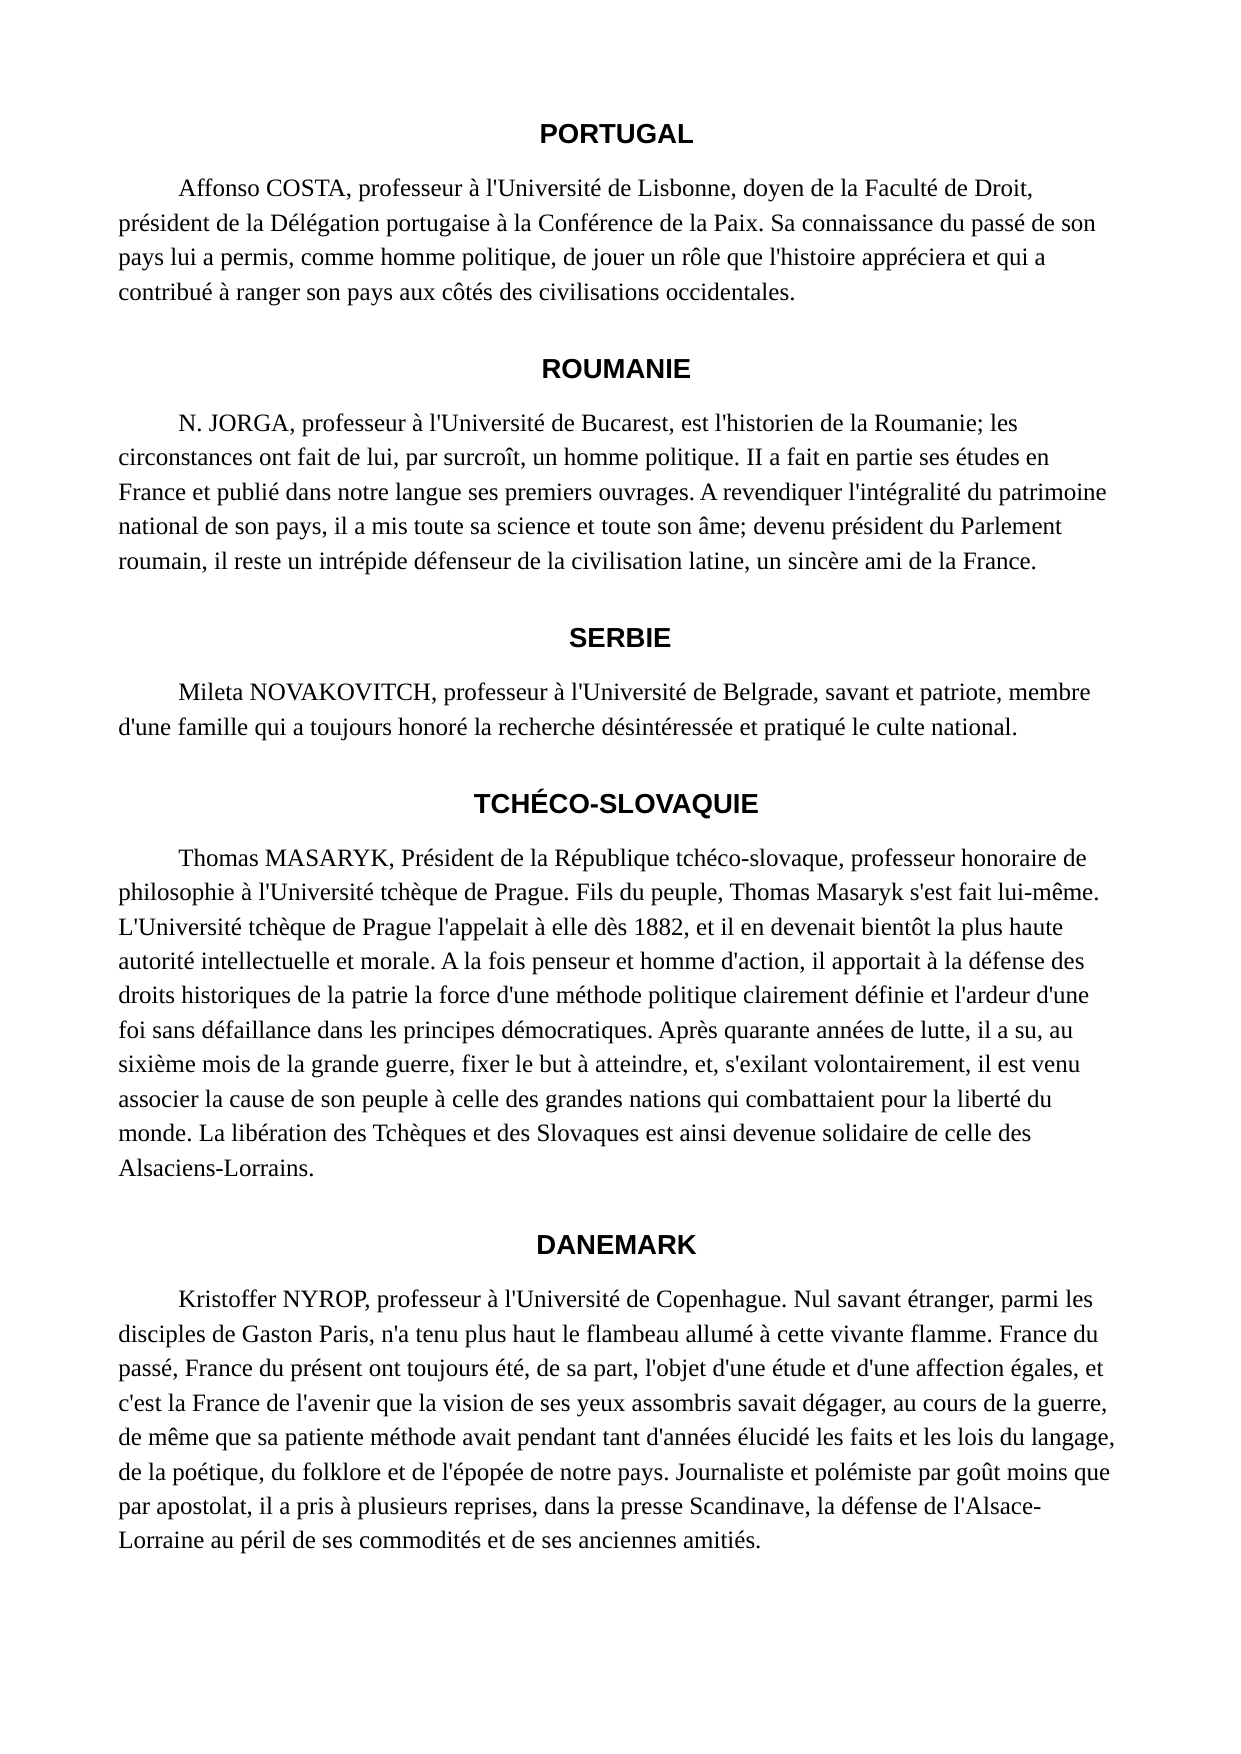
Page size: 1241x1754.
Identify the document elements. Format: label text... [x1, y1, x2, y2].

subtitle TCHÉCO-SLOVAQUIE [118, 787, 1122, 819]
text Affonso COSTA, professeur à l'Université de Lisbonne, doyen de la Faculté de Droit, président de la Délégation portugaise à la Conférence de la Paix. Sa connaissance du passé de son pays lui a permis, comme homme politique, de jouer un rôle que l'histoire appréciera et qui a contribué à ranger son pays aux côtés des civilisations occidentales. [118, 173, 1122, 306]
subtitle PORTUGAL [118, 118, 1122, 150]
text N. JORGA, professeur à l'Université de Bucarest, est l'historien de la Roumanie; les circonstances ont fait de lui, par surcroît, un homme politique. II a fait en partie ses études en France et publié dans notre langue ses premiers ouvrages. A revendiquer l'intégralité du patrimoine national de son pays, il a mis toute sa science et toute son âme; devenu président du Parlement roumain, il reste un intrépide défenseur de la civilisation latine, un sincère ami de la France. [118, 408, 1122, 575]
subtitle DANEMARK [118, 1229, 1122, 1261]
text Mileta NOVAKOVITCH, professeur à l'Université de Belgrade, savant et patriote, membre d'une famille qui a toujours honoré la recherche désintéressée et pratiqué le culte national. [118, 677, 1122, 740]
text Kristoffer NYROP, professeur à l'Université de Copenhague. Nul savant étranger, parmi les disciples de Gaston Paris, n'a tenu plus haut le flambeau allumé à cette vivante flamme. France du passé, France du présent ont toujours été, de sa part, l'objet d'une étude et d'une affection égales, et c'est la France de l'avenir que la vision de ses yeux assombris savait dégager, au cours de la guerre, de même que sa patiente méthode avait pendant tant d'années élucidé les faits et les lois du langage, de la poétique, du folklore et de l'épopée de notre pays. Journaliste et polémiste par goût moins que par apostolat, il a pris à plusieurs reprises, dans la presse Scandinave, la défense de l'Alsace-Lorraine au péril de ses commodités et de ses anciennes amitiés. [118, 1284, 1122, 1554]
text Thomas MASARYK, Président de la République tchéco-slovaque, professeur honoraire de philosophie à l'Université tchèque de Prague. Fils du peuple, Thomas Masaryk s'est fait lui-même. L'Université tchèque de Prague l'appelait à elle dès 1882, et il en devenait bientôt la plus haute autorité intellectuelle et morale. A la fois penseur et homme d'action, il apportait à la défense des droits historiques de la patrie la force d'une méthode politique clairement définie et l'ardeur d'une foi sans défaillance dans les principes démocratiques. Après quarante années de lutte, il a su, au sixième mois de la grande guerre, fixer le but à atteindre, et, s'exilant volontairement, il est venu associer la cause de son peuple à celle des grandes nations qui combattaient pour la liberté du monde. La libération des Tchèques et des Slovaques est ainsi devenue solidaire de celle des Alsaciens-Lorrains. [118, 843, 1122, 1182]
subtitle ROUMANIE [118, 353, 1122, 384]
subtitle SERBIE [118, 622, 1122, 653]
